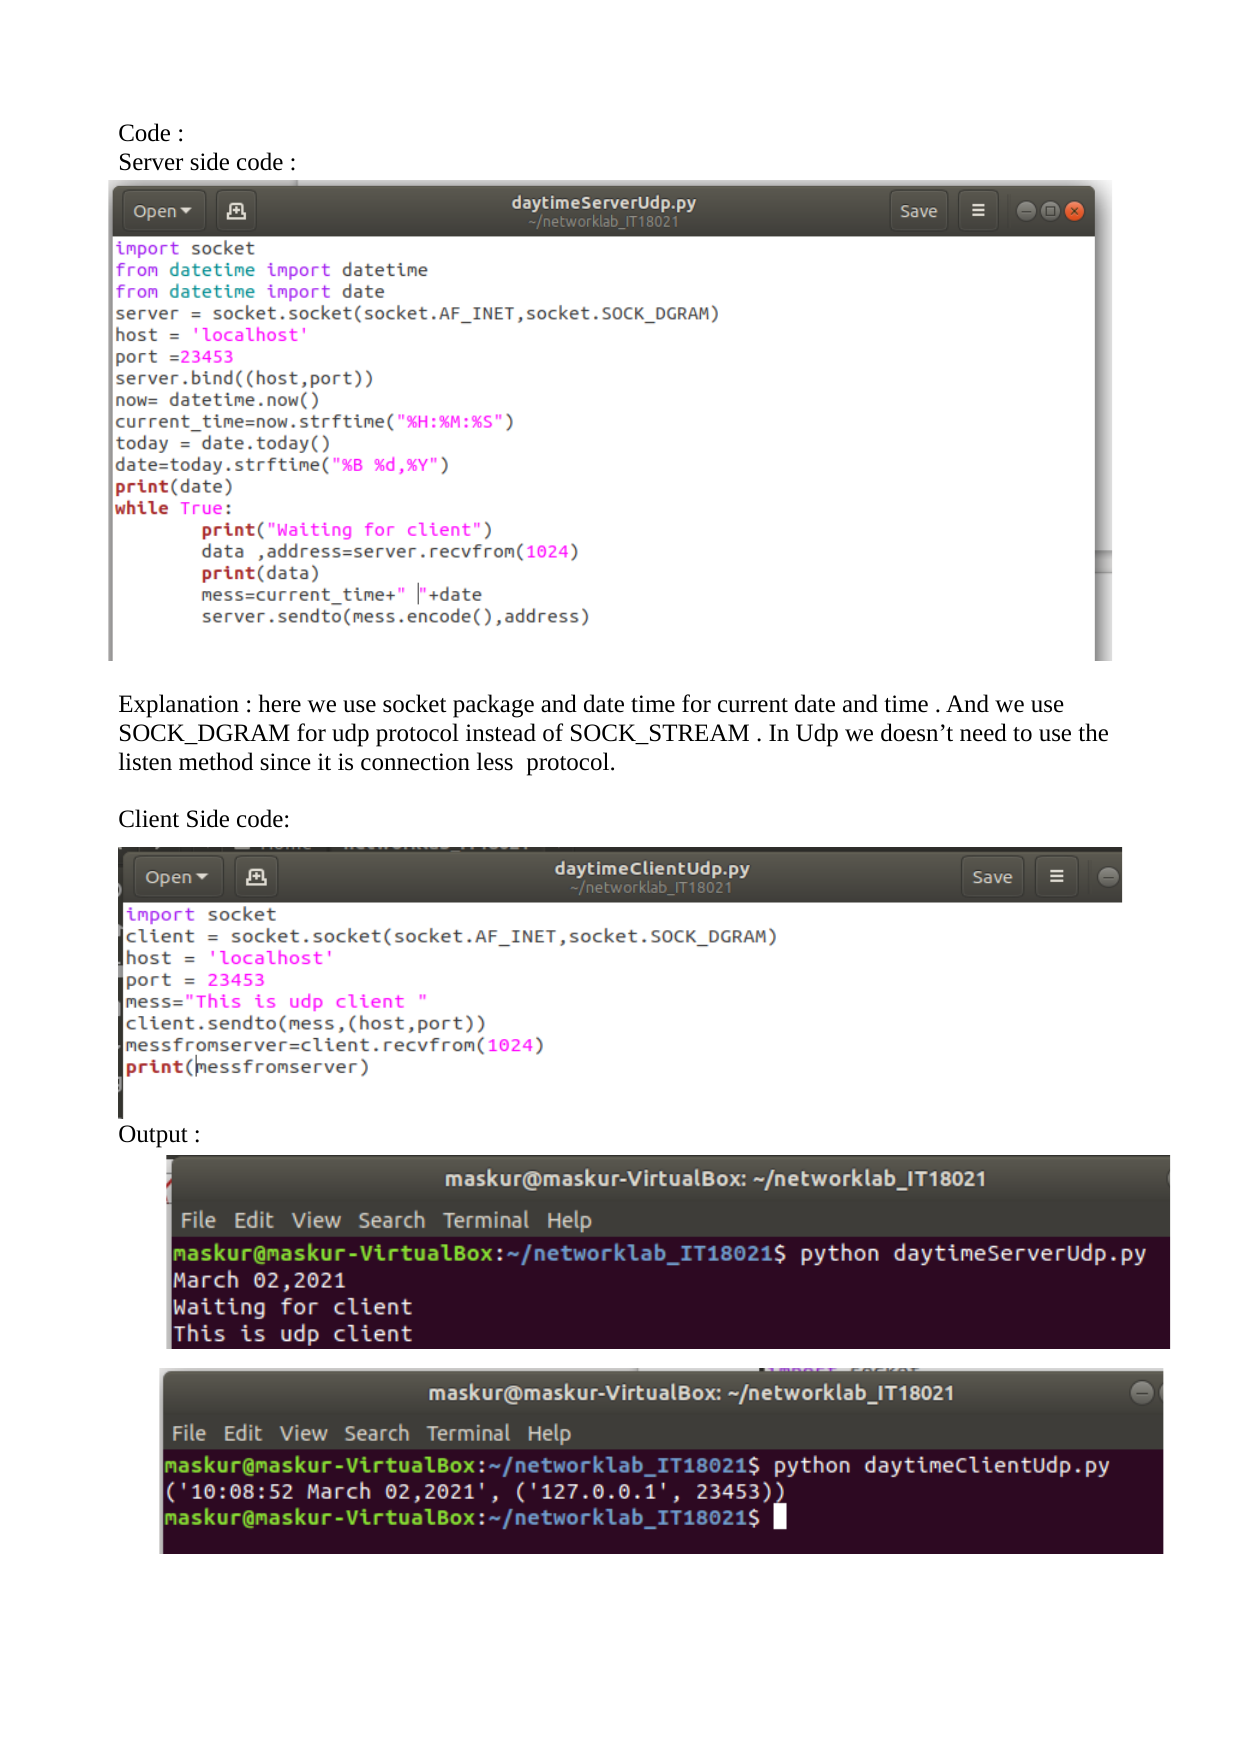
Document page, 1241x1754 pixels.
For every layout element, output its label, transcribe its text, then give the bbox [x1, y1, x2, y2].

text Client Side code: [118, 804, 1122, 833]
text Code : [118, 118, 1122, 147]
picture [118, 847, 1123, 1119]
text Output : [118, 1119, 1122, 1147]
text Explanation : here we use socket package and date time for current date and time . And we use SOCK_DGRAM for udp protocol instead of SOCK_STREAM . In Udp we doesn’t need to use the listen method since it is connection less protocol. [118, 689, 1122, 775]
picture [108, 180, 1113, 661]
text [118, 833, 1122, 847]
picture [166, 1155, 1171, 1349]
picture [159, 1368, 1164, 1554]
text Server side code : [118, 147, 1122, 176]
